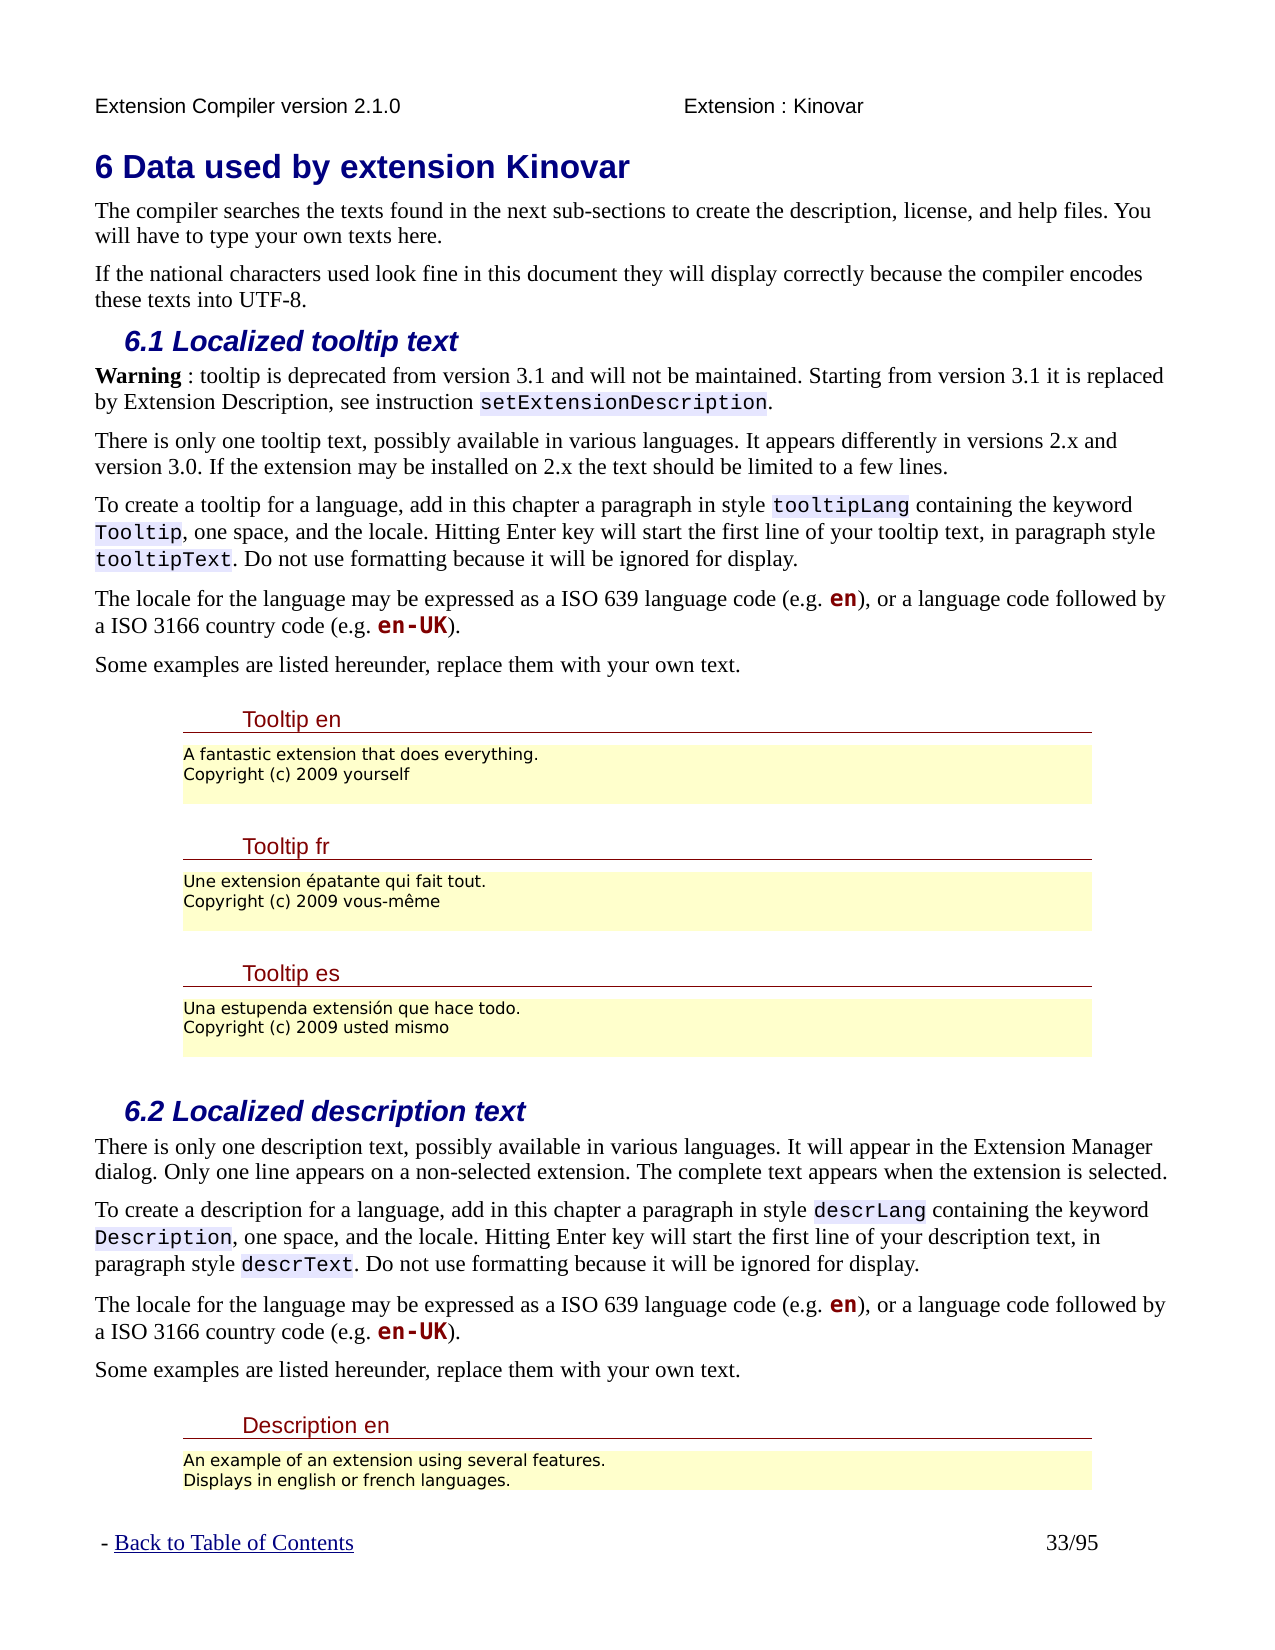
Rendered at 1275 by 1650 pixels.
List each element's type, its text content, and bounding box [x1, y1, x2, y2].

text The locale for the language may be expressed as a ISO 639 language code (e.g. en), or a language code followed by a ISO 3166 country code (e.g. en-UK). [94, 1291, 1181, 1345]
subtitle Localized description text [124, 1095, 1181, 1128]
text Description en [183, 1412, 1092, 1438]
text Une extension épatante qui fait tout. [183, 872, 1092, 892]
text An example of an extension using several features. [183, 1451, 1092, 1471]
text To create a description for a language, add in this chapter a paragraph in style descrLang containing the keyword Description, one space, and the locale. Hitting Enter key will start the first line of your description text, in paragraph style descrText. Do not use formatting because it will be ignored for display. [94, 1197, 1181, 1278]
text Copyright (c) 2009 usted mismo [183, 1018, 1092, 1038]
text Copyright (c) 2009 vous-même [183, 892, 1092, 911]
text The compiler searches the texts found in the next sub-sections to create the description, license, and help files. You will have to type your own texts here. [94, 197, 1181, 248]
text Copyright (c) 2009 yourself [183, 765, 1092, 784]
text To create a tooltip for a language, add in this chapter a paragraph in style tooltipLang containing the keyword Tooltip, one space, and the locale. Hitting Enter key will start the first line of your tooltip text, in paragraph style tooltipText. Do not use formatting because it will be ignored for display. [94, 492, 1181, 572]
subtitle Data used by extension Kinovar [94, 147, 1181, 185]
text A fantastic extension that does everything. [183, 745, 1092, 765]
text There is only one tooltip text, possibly available in various languages. It appears differently in versions 2.x and version 3.0. If the extension may be installed on 2.x the text should be limited to a few lines. [94, 428, 1181, 479]
text Some examples are listed hereunder, replace them with your own text. [94, 651, 1181, 677]
text Tooltip fr [183, 833, 1092, 859]
subtitle Localized tooltip text [124, 324, 1181, 357]
text Una estupenda extensión que hace todo. [183, 999, 1092, 1018]
text Tooltip en [183, 706, 1092, 732]
text Warning : tooltip is deprecated from version 3.1 and will not be maintained. Starting from version 3.1 it is replaced by Extension Description, see instruction setExtensionDescription. [94, 363, 1181, 416]
text Some examples are listed hereunder, replace them with your own text. [94, 1357, 1181, 1383]
text Tooltip es [183, 960, 1092, 986]
text The locale for the language may be expressed as a ISO 639 language code (e.g. en), or a language code followed by a ISO 3166 country code (e.g. en-UK). [94, 585, 1181, 639]
text If the national characters used look fine in this document they will display correctly because the compiler encodes these texts into UTF-8. [94, 261, 1181, 312]
text Displays in english or french languages. [183, 1471, 1092, 1490]
text There is only one description text, possibly available in various languages. It will appear in the Extension Manager dialog. Only one line appears on a non-selected extension. The complete text appears when the extension is selected. [94, 1134, 1181, 1185]
